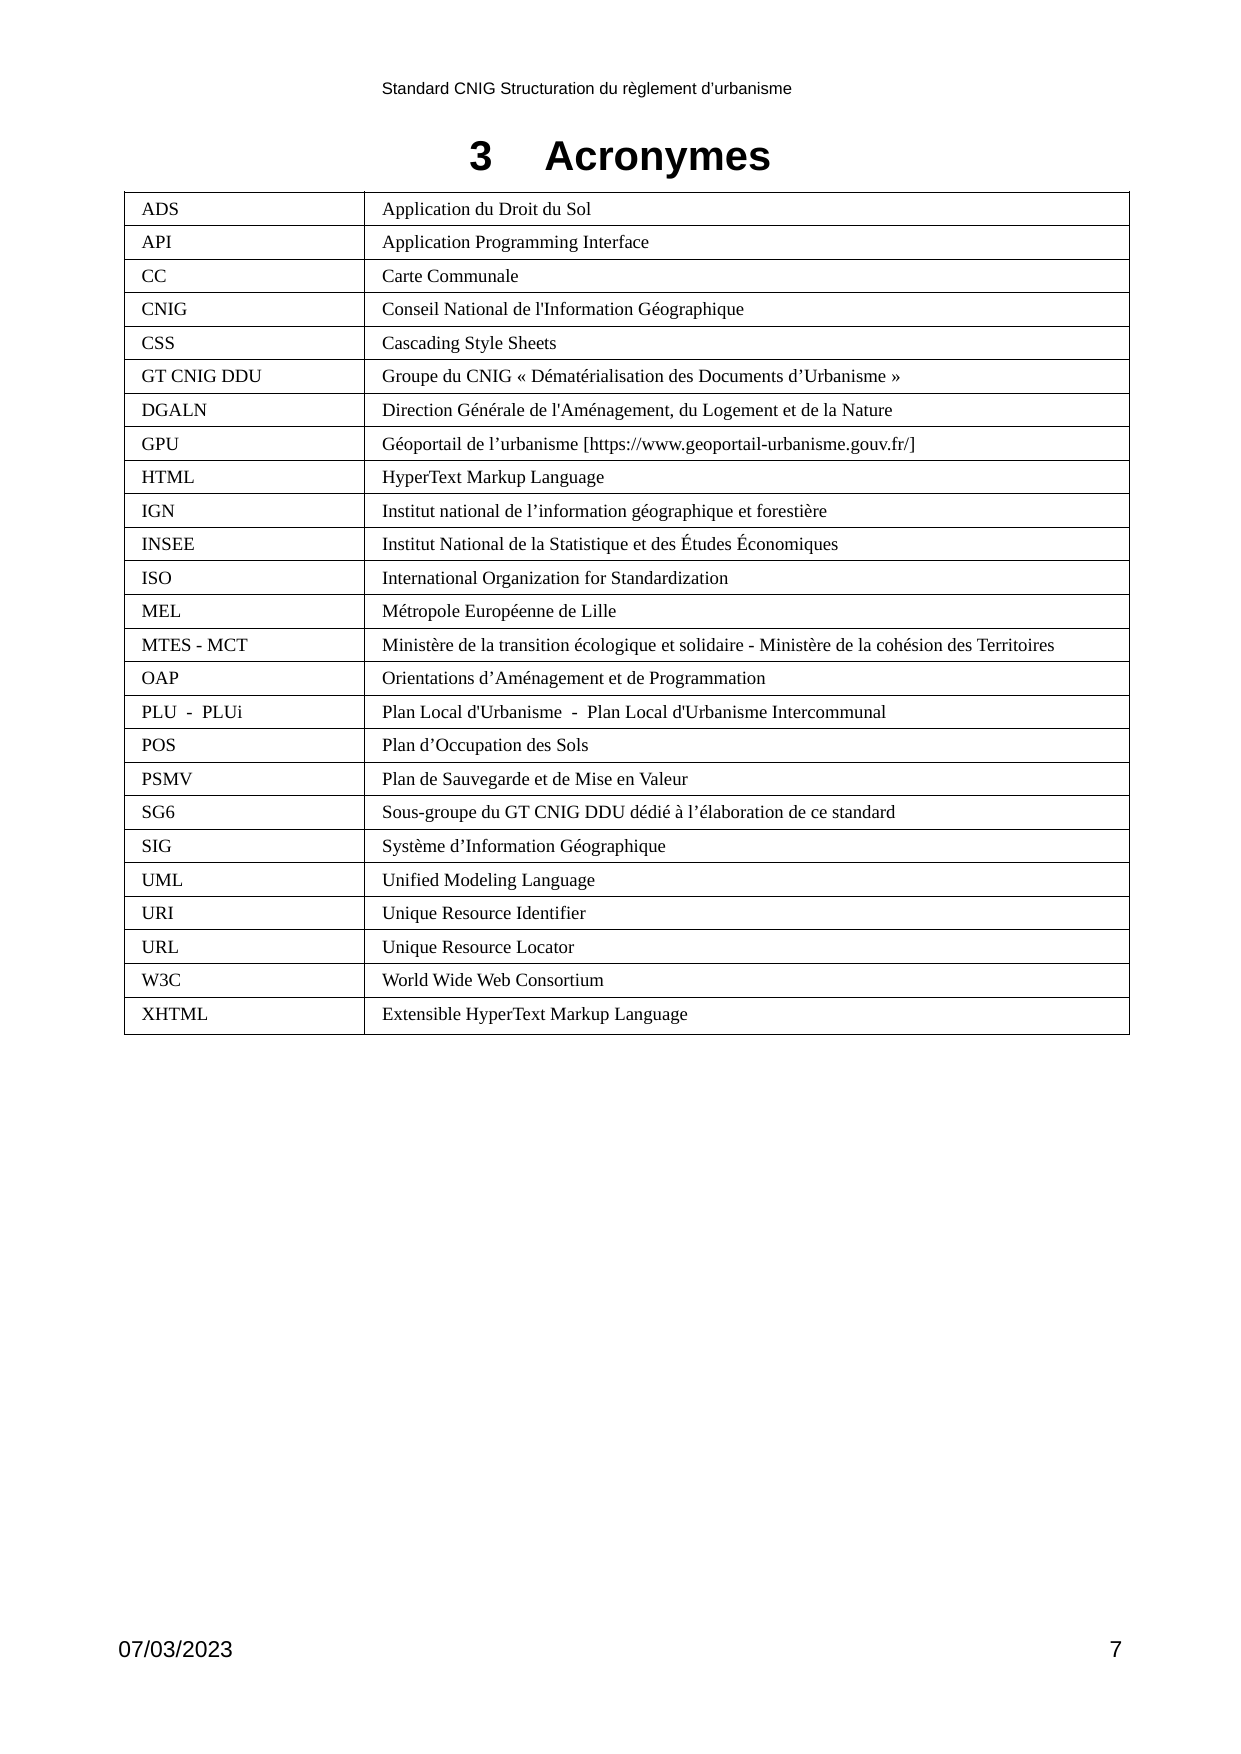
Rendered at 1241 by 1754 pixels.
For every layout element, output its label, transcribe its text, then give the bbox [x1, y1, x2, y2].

table_cell Institut National de la Statistique et des Études Économiques [365, 528, 1129, 560]
table_cell API [125, 226, 364, 258]
table_cell Métropole Européenne de Lille [365, 595, 1129, 627]
table_cell GPU [125, 427, 364, 460]
table_cell IGN [125, 494, 364, 527]
table_cell HTML [125, 461, 364, 493]
table_header ADS [125, 193, 364, 225]
table_cell CNIG [125, 293, 364, 326]
table_cell World Wide Web Consortium [365, 964, 1129, 996]
table_cell Application Programming Interface [365, 226, 1129, 258]
table_cell Groupe du CNIG « Dématérialisation des Documents d’Urbanisme » [365, 360, 1129, 393]
table_header Application du Droit du Sol [365, 193, 1129, 225]
table_cell URL [125, 930, 364, 963]
table_cell CSS [125, 327, 364, 359]
table_cell DGALN [125, 394, 364, 426]
table_cell HyperText Markup Language [365, 461, 1129, 493]
table_cell PLU - PLUi [125, 696, 364, 728]
table_cell SIG [125, 830, 364, 862]
table_cell Extensible HyperText Markup Language [365, 998, 1129, 1034]
table_cell OAP [125, 662, 364, 694]
table_cell MEL [125, 595, 364, 627]
table_cell W3C [125, 964, 364, 996]
table_cell CC [125, 260, 364, 292]
table_cell Plan de Sauvegarde et de Mise en Valeur [365, 763, 1129, 795]
table_cell POS [125, 729, 364, 762]
table_cell Ministère de la transition écologique et solidaire - Ministère de la cohésion des Territoires [365, 629, 1129, 661]
table_cell XHTML [125, 998, 364, 1034]
table_cell Conseil National de l'Information Géographique [365, 293, 1129, 326]
table_cell UML [125, 863, 364, 896]
table_cell Unique Resource Locator [365, 930, 1129, 963]
table_cell PSMV [125, 763, 364, 795]
table_cell Géoportail de l’urbanisme [https://www.geoportail-urbanisme.gouv.fr/] [365, 427, 1129, 460]
table_cell URI [125, 897, 364, 929]
table_cell INSEE [125, 528, 364, 560]
subtitle Acronymes [118, 131, 1122, 179]
table_cell Unified Modeling Language [365, 863, 1129, 896]
table_cell Institut national de l’information géographique et forestière [365, 494, 1129, 527]
table_cell ISO [125, 561, 364, 594]
table_cell Sous-groupe du GT CNIG DDU dédié à l’élaboration de ce standard [365, 796, 1129, 829]
table_cell Système d’Information Géographique [365, 830, 1129, 862]
table_cell Cascading Style Sheets [365, 327, 1129, 359]
table_cell SG6 [125, 796, 364, 829]
table_cell Plan d’Occupation des Sols [365, 729, 1129, 762]
table_cell Orientations d’Aménagement et de Programmation [365, 662, 1129, 694]
table_cell Unique Resource Identifier [365, 897, 1129, 929]
table_cell International Organization for Standardization [365, 561, 1129, 594]
table_cell GT CNIG DDU [125, 360, 364, 393]
table_cell Plan Local d'Urbanisme - Plan Local d'Urbanisme Intercommunal [365, 696, 1129, 728]
table_cell Carte Communale [365, 260, 1129, 292]
table_cell Direction Générale de l'Aménagement, du Logement et de la Nature [365, 394, 1129, 426]
table_cell MTES - MCT [125, 629, 364, 661]
